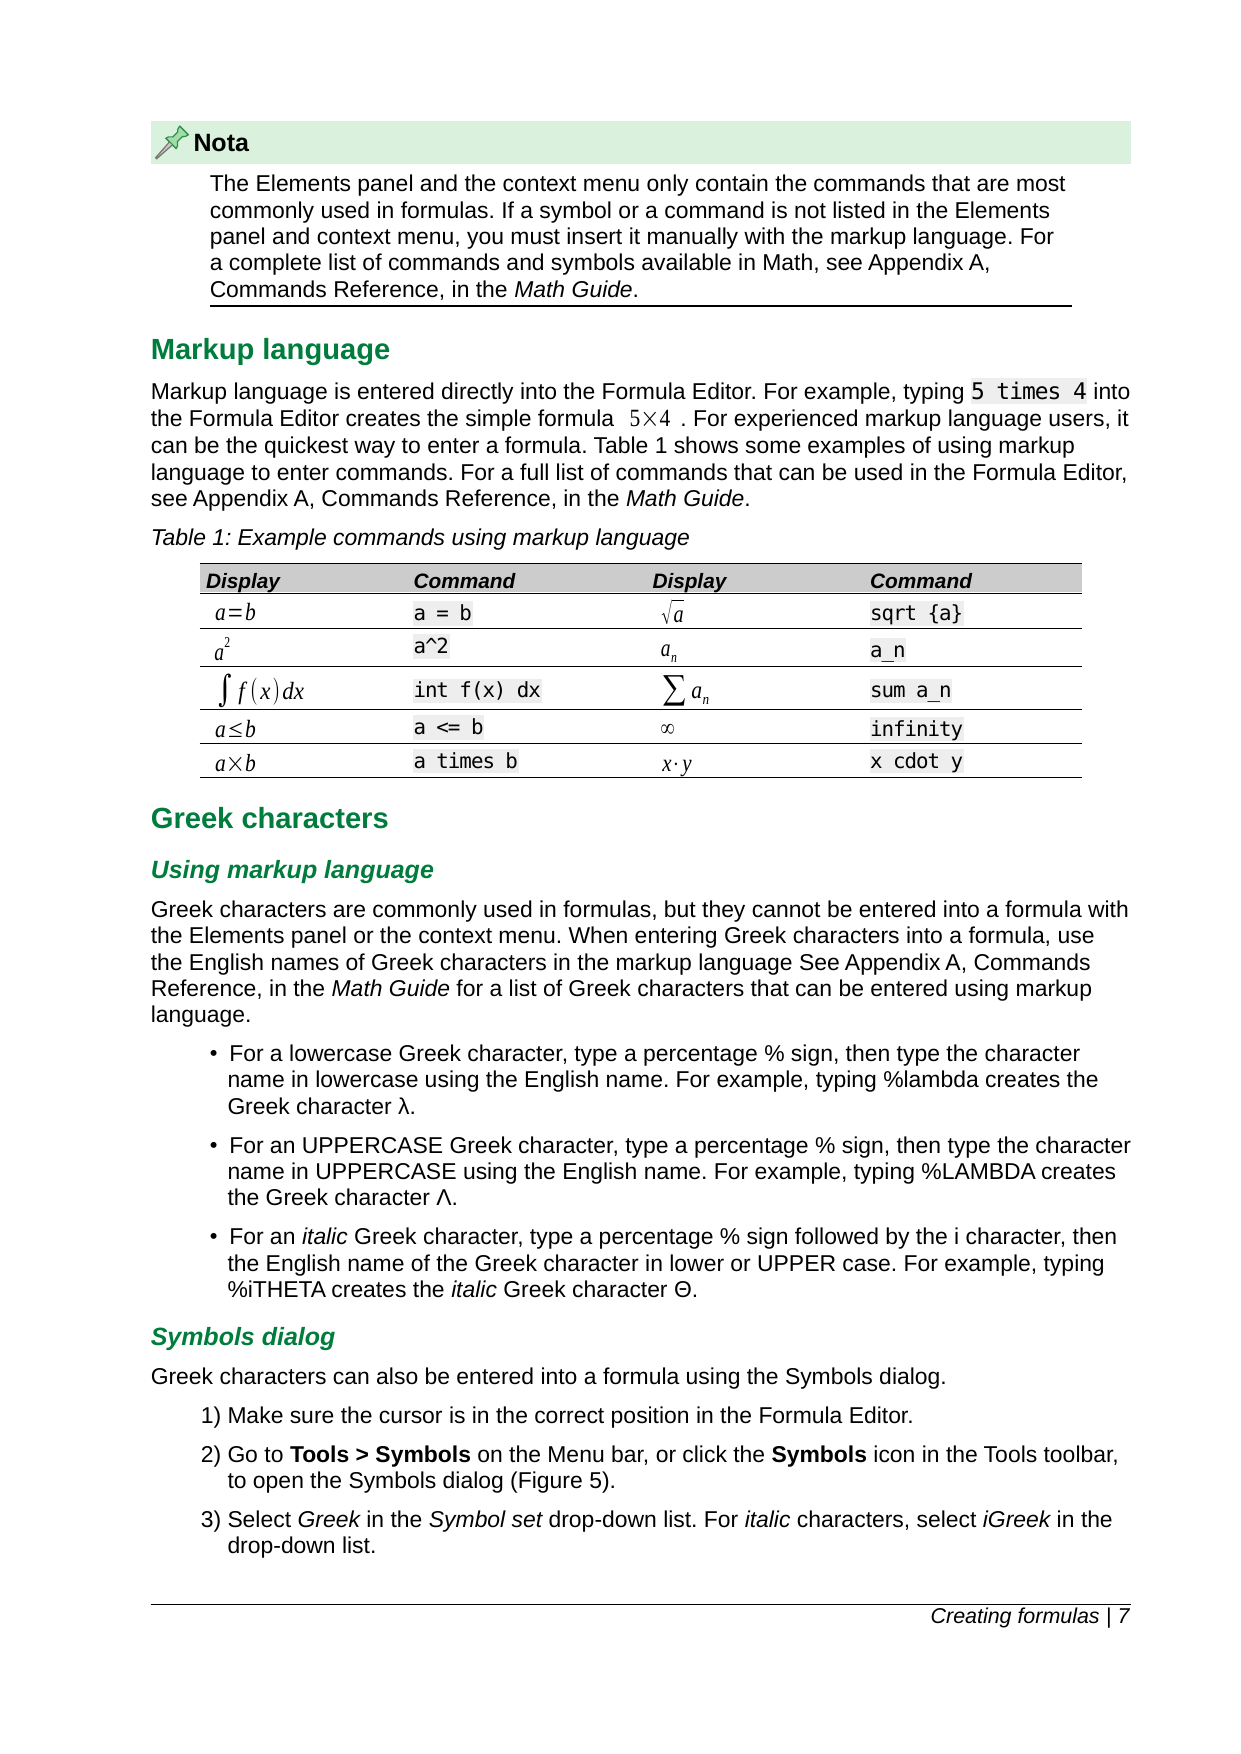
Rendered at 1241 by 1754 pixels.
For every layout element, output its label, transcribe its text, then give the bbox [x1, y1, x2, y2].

text Markup language is entered directly into the Formula Editor. For example, typing 5 times 4 into the Formula Editor creates the simple formula . For experienced markup language users, it can be the quickest way to enter a formula. Table 1 shows some examples of using markup language to enter commands. For a full list of commands that can be used in the Formula Editor, see Appendix A, Commands Reference, in the Math Guide. [151, 378, 1131, 511]
table_cell sqrt {a} [864, 594, 1082, 628]
table_cell x cdot y [864, 744, 1082, 777]
table_header Display [646, 564, 864, 592]
table_header Command [864, 564, 1082, 592]
table_header Command [407, 564, 646, 592]
table_cell a times b [407, 744, 646, 777]
table_cell a^2 [407, 629, 646, 666]
list Make sure the cursor is in the correct position in the Formula Editor. [227, 1402, 1131, 1428]
table_cell a = b [407, 594, 646, 628]
table_cell sum a_n [864, 667, 1082, 709]
list Greek characters are commonly used in formulas, but they cannot be entered into a formula with the Elements panel or the context menu. When entering Greek characters into a formula, use the English names of Greek characters in the markup language See Appendix A, Commands Reference, in the Math Guide for a list of Greek characters that can be entered using markup language. [151, 896, 1131, 1027]
list Greek characters can also be entered into a formula using the Symbols dialog. [151, 1363, 1131, 1389]
subtitle Markup language [151, 332, 1131, 365]
table_cell [200, 744, 407, 777]
table_header Display [200, 564, 407, 592]
table_cell [200, 594, 407, 628]
table_cell [646, 710, 864, 743]
list For an italic Greek character, type a percentage % sign followed by the i character, then the English name of the Greek character in lower or UPPER case. For example, typing %iTHETA creates the italic Greek character Θ. [209, 1223, 1131, 1302]
subtitle Using markup language [151, 854, 1131, 883]
table_cell [646, 744, 864, 777]
text Table 1: Example commands using markup language [151, 524, 1131, 550]
table_cell [200, 629, 407, 666]
list Select Greek in the Symbol set drop-down list. For italic characters, select iGreek in the drop-down list. [227, 1506, 1131, 1558]
table_cell [646, 667, 864, 709]
table_cell [646, 594, 864, 628]
table_cell [200, 710, 407, 743]
table_cell a_n [864, 629, 1082, 666]
table_cell a <= b [407, 710, 646, 743]
subtitle Symbols dialog [151, 1322, 1131, 1350]
table_cell int f(x) dx [407, 667, 646, 709]
table_cell infinity [864, 710, 1082, 743]
subtitle Greek characters [151, 802, 1131, 835]
subtitle Nota [151, 121, 1131, 164]
list For a lowercase Greek character, type a percentage % sign, then type the character name in lowercase using the English name. For example, typing %lambda creates the Greek character λ. [209, 1040, 1131, 1119]
list For an UPPERCASE Greek character, type a percentage % sign, then type the character name in UPPERCASE using the English name. For example, typing %LAMBDA creates the Greek character Λ. [209, 1132, 1131, 1211]
table_cell [646, 629, 864, 666]
text The Elements panel and the context menu only contain the commands that are most commonly used in formulas. If a symbol or a command is not listed in the Elements panel and context menu, you must insert it manually with the markup language. For a complete list of commands and symbols available in Math, see Appendix A, Commands Reference, in the Math Guide. [209, 170, 1072, 307]
list Go to Tools > Symbols on the Menu bar, or click the Symbols icon in the Tools toolbar, to open the Symbols dialog (Figure 5). [227, 1441, 1131, 1493]
table_cell [200, 667, 407, 709]
